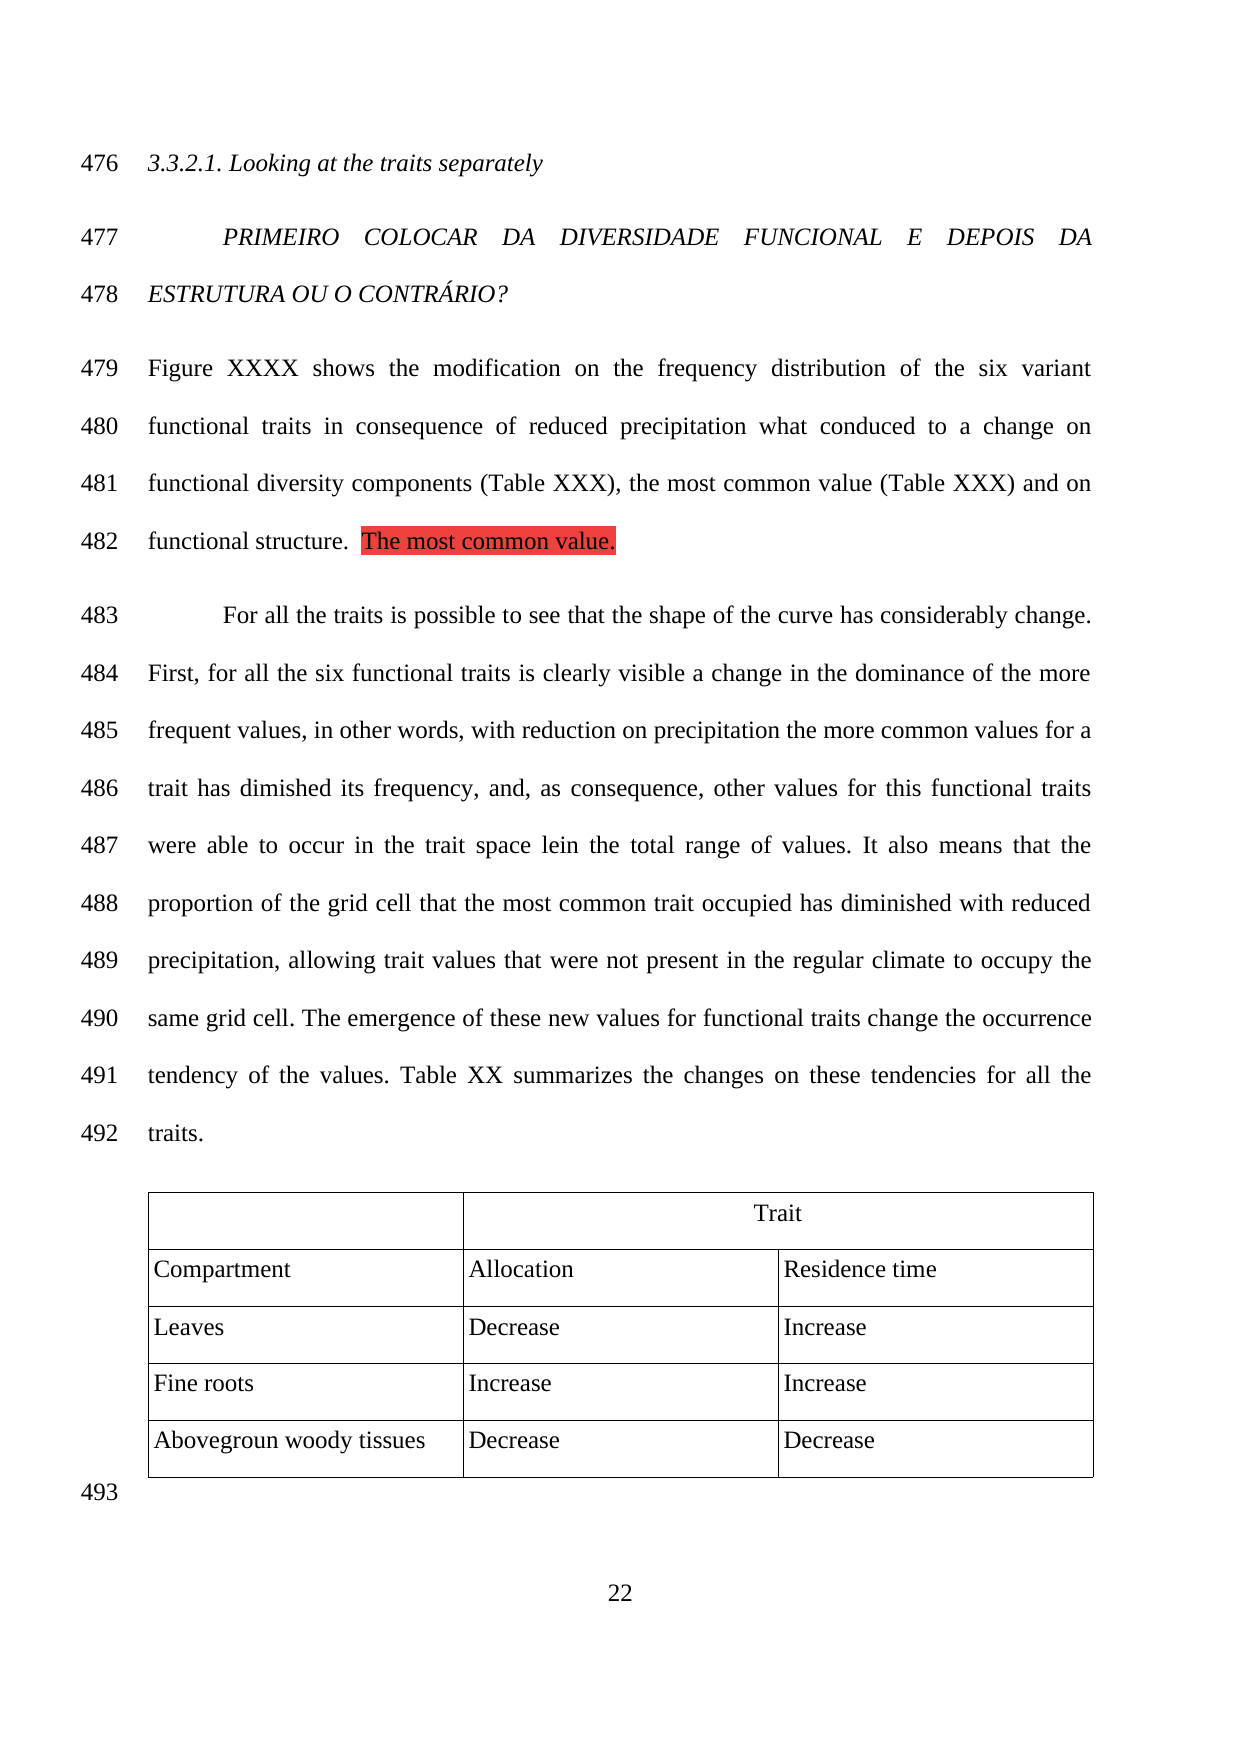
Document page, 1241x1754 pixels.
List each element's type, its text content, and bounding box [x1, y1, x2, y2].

table_cell Fine roots [149, 1364, 463, 1420]
table_header Trait [464, 1193, 1093, 1249]
table_cell Decrease [464, 1421, 778, 1477]
table_cell Decrease [779, 1421, 1093, 1477]
table_cell Leaves [149, 1307, 463, 1363]
table_header [149, 1193, 463, 1249]
table_cell Increase [779, 1307, 1093, 1363]
text For all the traits is possible to see that the shape of the curve has considerably change. First, for all the six functional traits is clearly visible a change in the dominance of the more frequent values, in other words, with reduction on precipitation the more common values for a trait has dimished its frequency, and, as consequence, other values for this functional traits were able to occur in the trait space lein the total range of values. It also means that the proportion of the grid cell that the most common trait occupied has diminished with reduced precipitation, allowing trait values that were not present in the regular climate to occupy the same grid cell. The emergence of these new values for functional traits change the occurrence tendency of the values. Table XX summarizes the changes on these tendencies for all the traits. [148, 600, 1093, 1146]
table_cell Decrease [464, 1307, 778, 1363]
table_cell Abovegroun woody tissues [149, 1421, 463, 1477]
table_cell Increase [779, 1364, 1093, 1420]
table_cell Allocation [464, 1250, 778, 1306]
table_cell Compartment [149, 1250, 463, 1306]
text 3.3.2.1. Looking at the traits separately [148, 148, 1093, 176]
text Figure XXXX shows the modification on the frequency distribution of the six variant functional traits in consequence of reduced precipitation what conduced to a change on functional diversity components (Table XXX), the most common value (Table XXX) and on functional structure. The most common value. [148, 353, 1093, 555]
table_cell Residence time [779, 1250, 1093, 1306]
table_cell Increase [464, 1364, 778, 1420]
text PRIMEIRO COLOCAR DA DIVERSIDADE FUNCIONAL E DEPOIS DA ESTRUTURA OU O CONTRÁRIO? [148, 222, 1093, 308]
